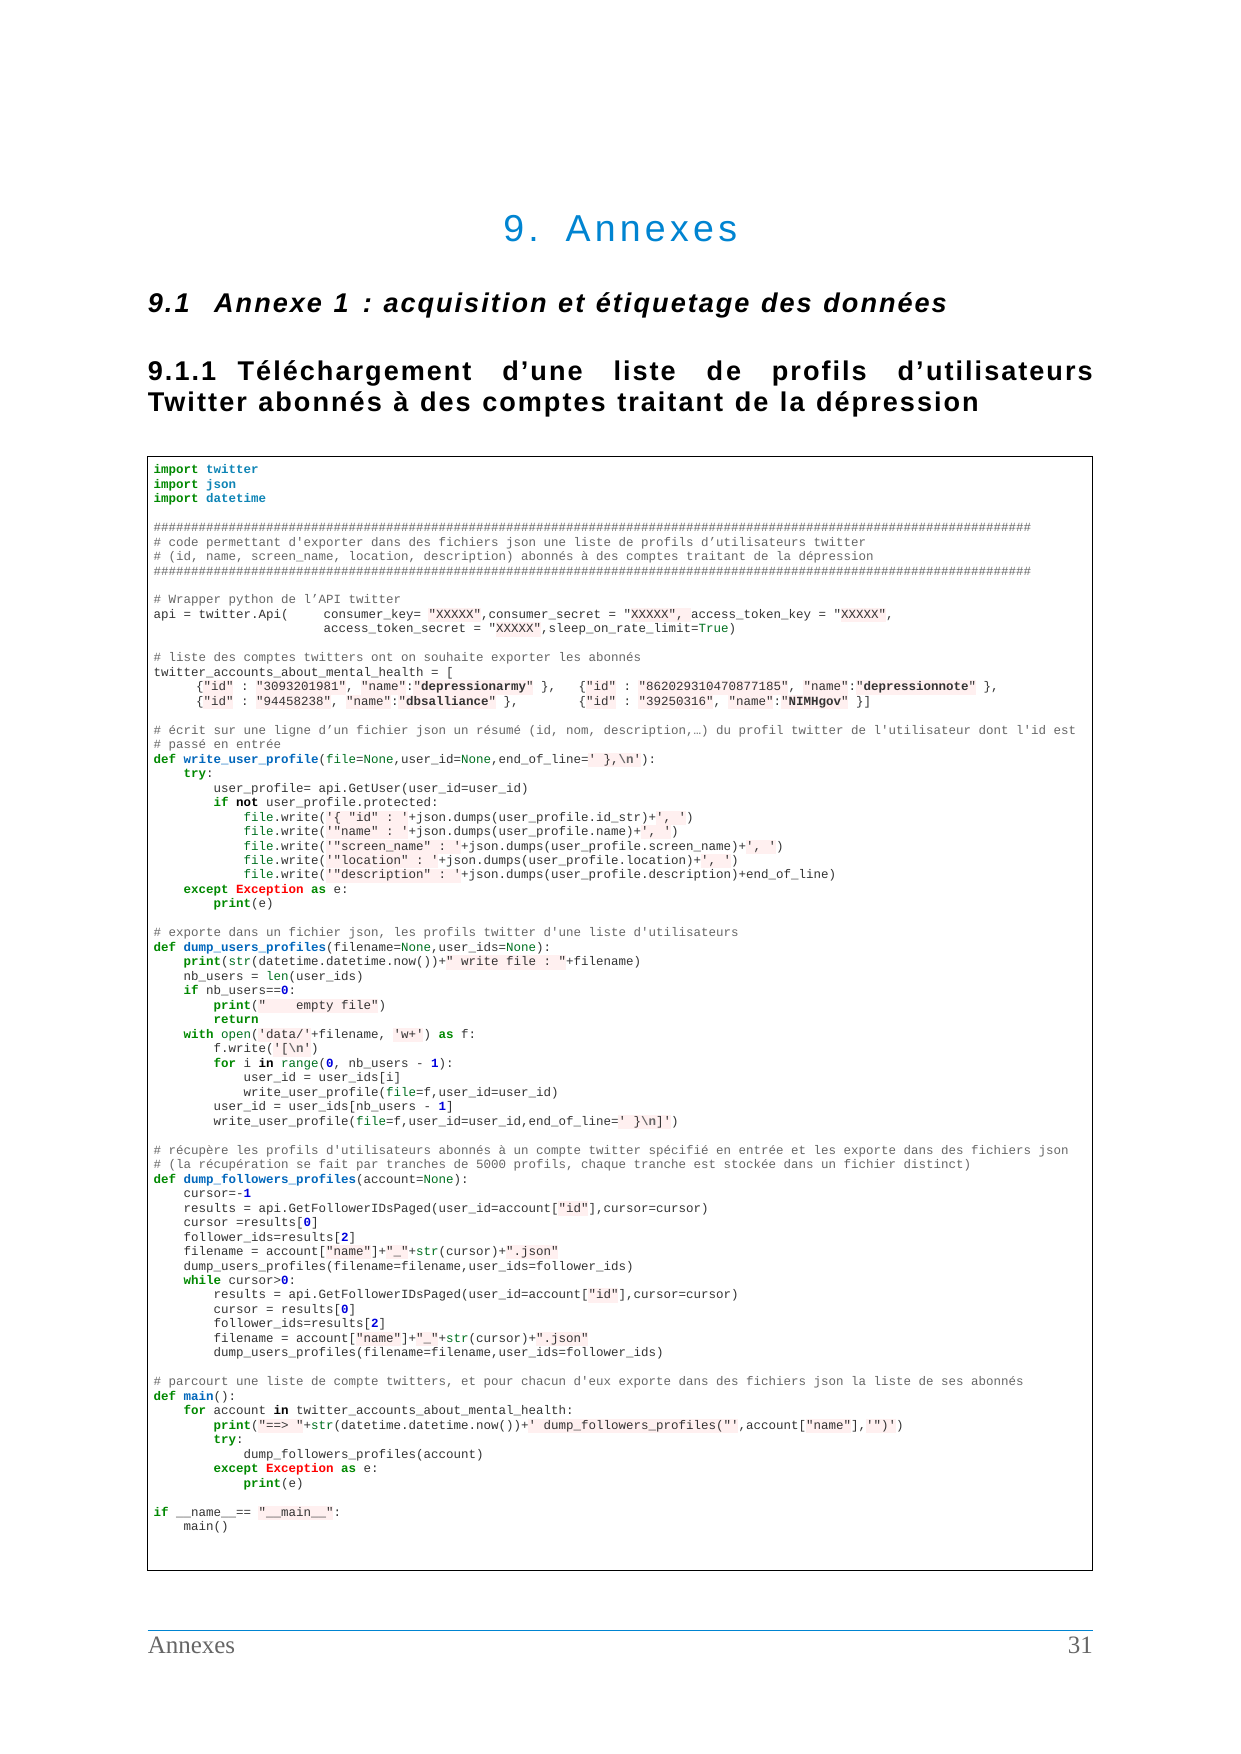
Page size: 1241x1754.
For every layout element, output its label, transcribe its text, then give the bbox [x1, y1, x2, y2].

subtitle Annexes [148, 206, 1093, 249]
subtitle Téléchargement d’une liste de profils d’utilisateurs Twitter abonnés à des comptes traitant de la dépression [148, 355, 1093, 417]
subtitle Annexe 1 : acquisition et étiquetage des données [148, 287, 1093, 318]
table_header import twitter import json import datetime ##################################################################################################################### # code permettant d'exporter dans des fichiers json une liste de profils d’utilisateurs twitter # (id, name, screen_name, location, description) abonnés à des comptes traitant de la dépression ##################################################################################################################### # Wrapper python de l’API twitter api = twitter.Api( consumer_key= "XXXXX",consumer_secret = "XXXXX", access_token_key = "XXXXX", access_token_secret = "XXXXX",sleep_on_rate_limit=True) # liste des comptes twitters ont on souhaite exporter les abonnés twitter_accounts_about_mental_health = [ {"id" : "3093201981", "name":"depressionarmy" }, {"id" : "862029310470877185", "name":"depressionnote" }, {"id" : "94458238", "name":"dbsalliance" }, {"id" : "39250316", "name":"NIMHgov" }] # écrit sur une ligne d’un fichier json un résumé (id, nom, description,…) du profil twitter de l'utilisateur dont l'id est # passé en entrée def write_user_profile(file=None,user_id=None,end_of_line=' },\n'): try: user_profile= api.GetUser(user_id=user_id) if not user_profile.protected: file.write('{ "id" : '+json.dumps(user_profile.id_str)+', ') file.write('"name" : '+json.dumps(user_profile.name)+', ') file.write('"screen_name" : '+json.dumps(user_profile.screen_name)+', ') file.write('"location" : '+json.dumps(user_profile.location)+', ') file.write('"description" : '+json.dumps(user_profile.description)+end_of_line) except Exception as e: print(e) # exporte dans un fichier json, les profils twitter d'une liste d'utilisateurs def dump_users_profiles(filename=None,user_ids=None): print(str(datetime.datetime.now())+" write file : "+filename) nb_users = len(user_ids) if nb_users==0: print(" empty file") return with open('data/'+filename, 'w+') as f: f.write('[\n') for i in range(0, nb_users - 1): user_id = user_ids[i] write_user_profile(file=f,user_id=user_id) user_id = user_ids[nb_users - 1] write_user_profile(file=f,user_id=user_id,end_of_line=' }\n]') # récupère les profils d'utilisateurs abonnés à un compte twitter spécifié en entrée et les exporte dans des fichiers json # (la récupération se fait par tranches de 5000 profils, chaque tranche est stockée dans un fichier distinct) def dump_followers_profiles(account=None): cursor=-1 results = api.GetFollowerIDsPaged(user_id=account["id"],cursor=cursor) cursor =results[0] follower_ids=results[2] filename = account["name"]+"_"+str(cursor)+".json" dump_users_profiles(filename=filename,user_ids=follower_ids) while cursor>0: results = api.GetFollowerIDsPaged(user_id=account["id"],cursor=cursor) cursor = results[0] follower_ids=results[2] filename = account["name"]+"_"+str(cursor)+".json" dump_users_profiles(filename=filename,user_ids=follower_ids) # parcourt une liste de compte twitters, et pour chacun d'eux exporte dans des fichiers json la liste de ses abonnés def main(): for account in twitter_accounts_about_mental_health: print("==> "+str(datetime.datetime.now())+' dump_followers_profiles("',account["name"],'")') try: dump_followers_profiles(account) except Exception as e: print(e) if __name__== "__main__": main() [148, 457, 1092, 1570]
